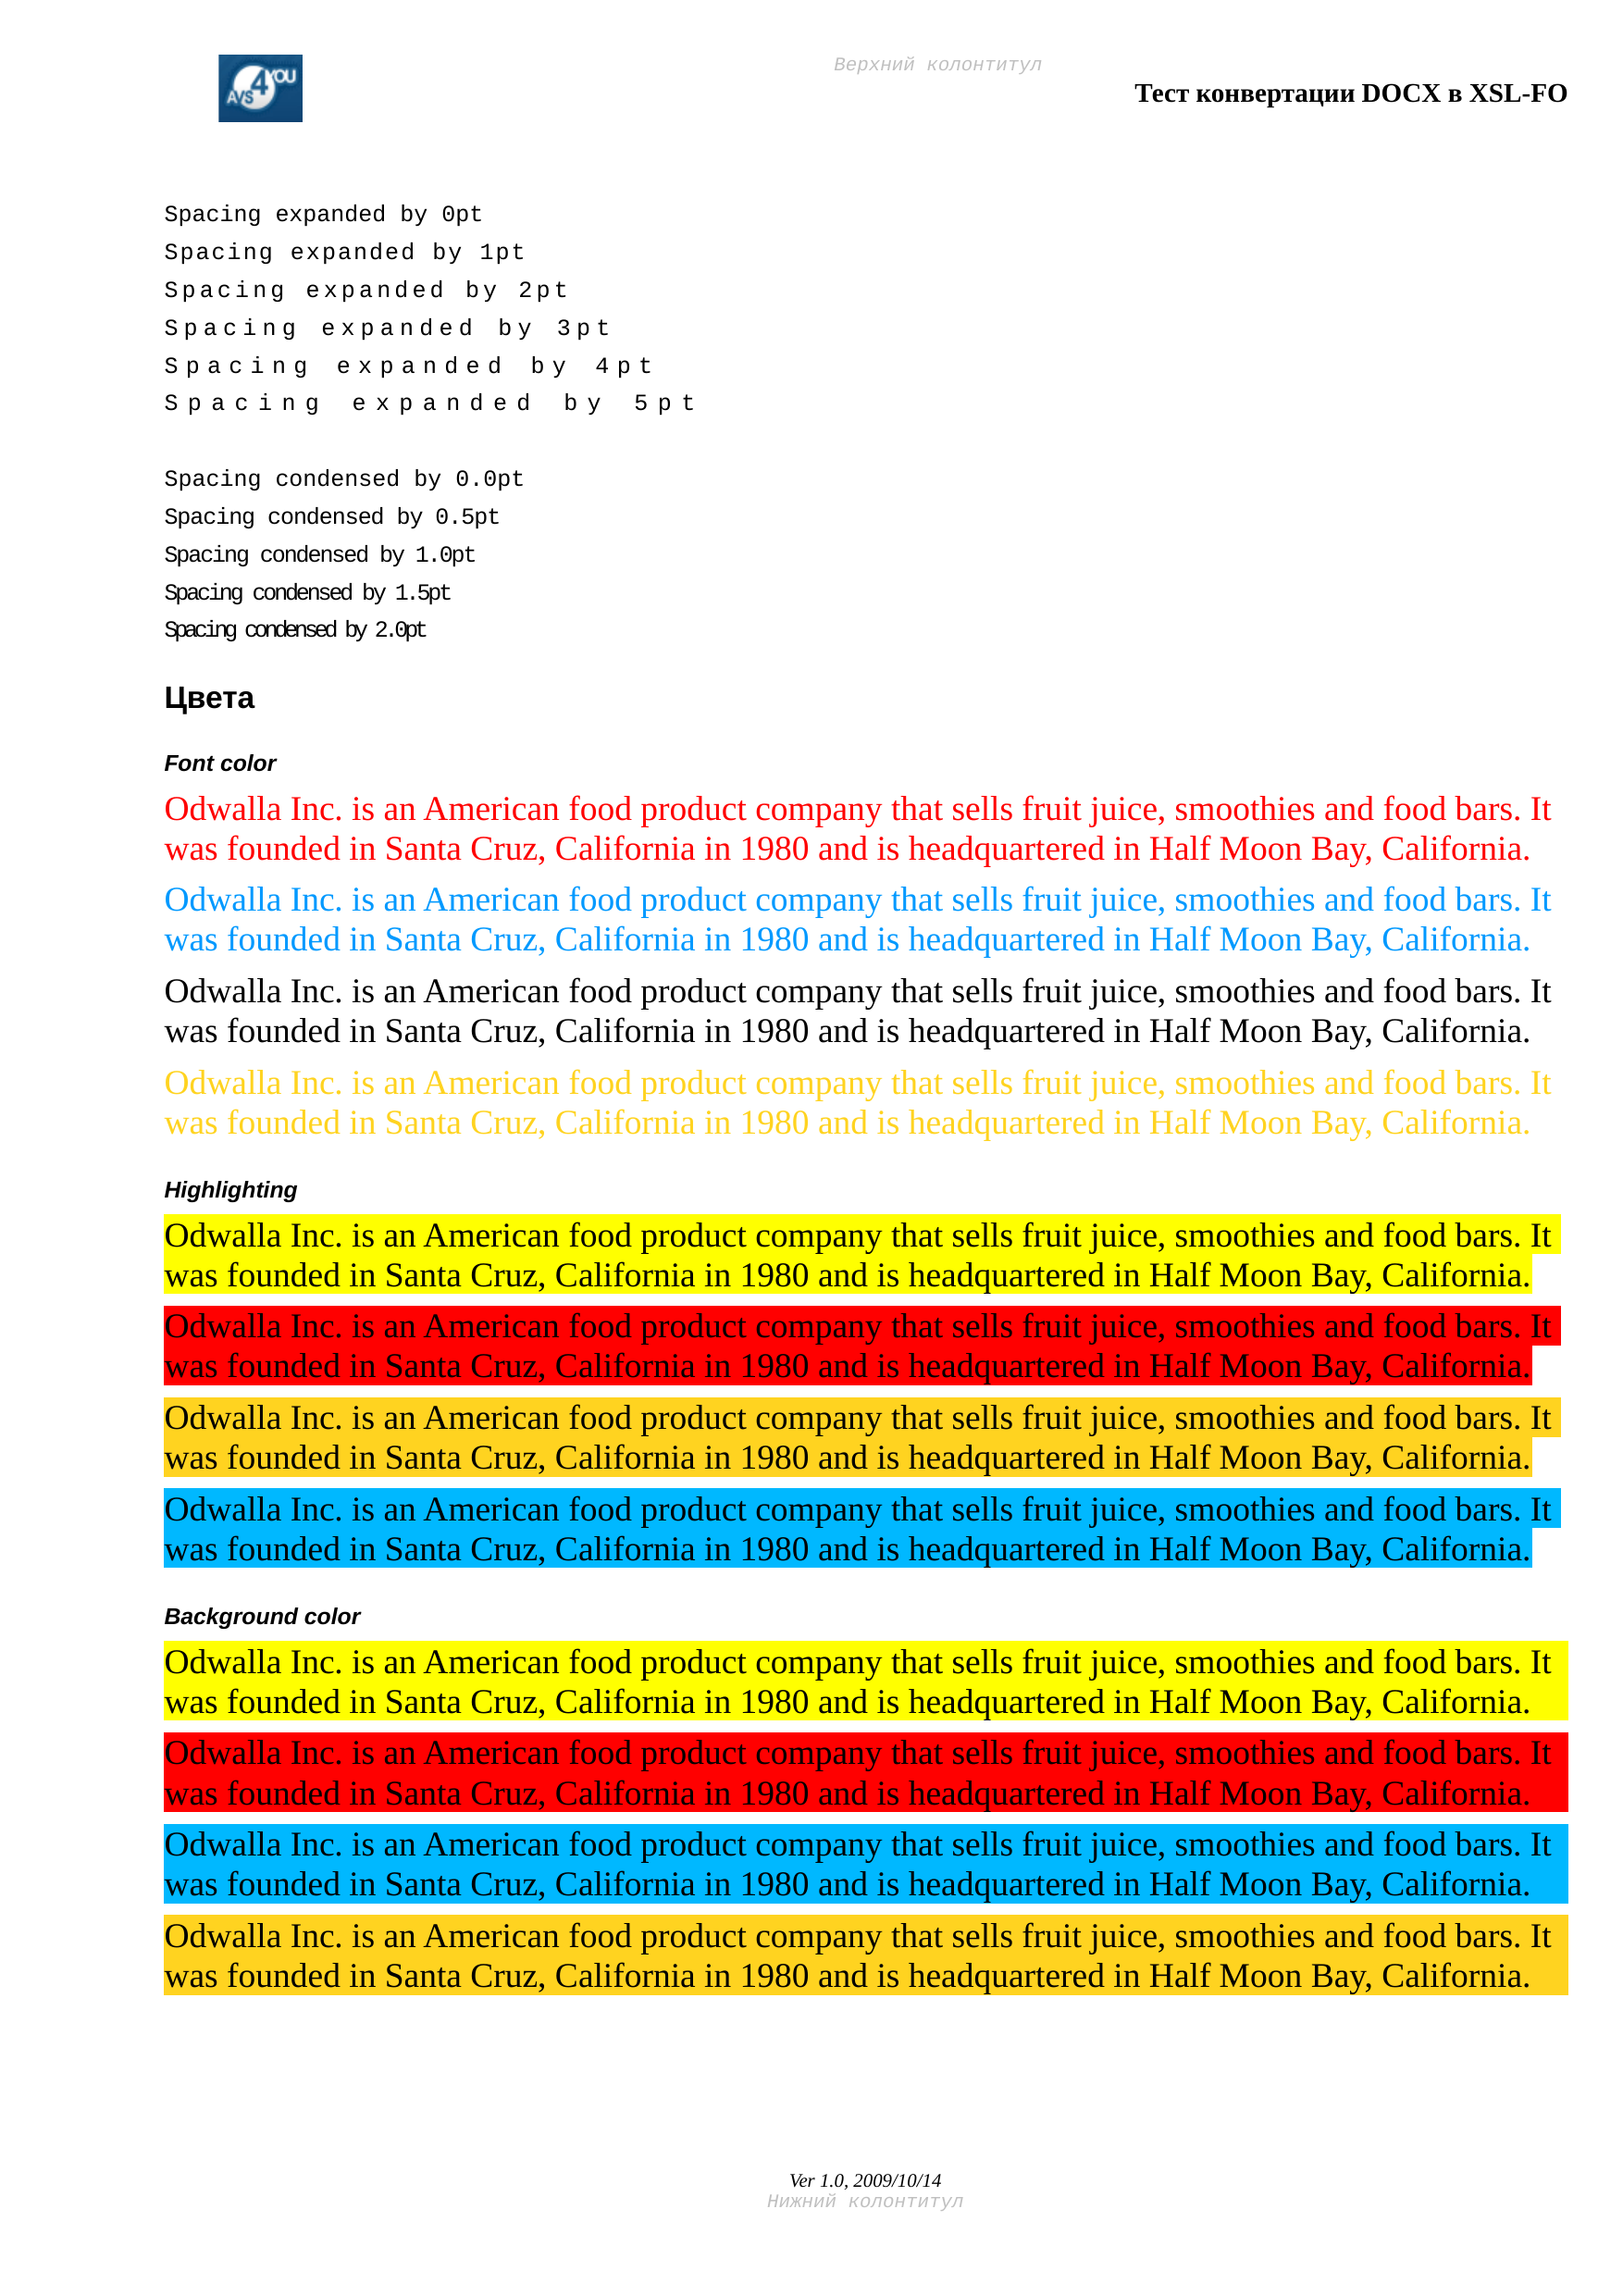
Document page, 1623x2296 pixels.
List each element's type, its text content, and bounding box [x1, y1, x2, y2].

text Odwalla Inc. is an American food product company that sells fruit juice, smoothies and food bars. It was founded in Santa Cruz, California in 1980 and is headquartered in Half Moon Bay, California. [164, 1641, 1568, 1720]
text Spacing expanded by 3pt [164, 316, 1568, 342]
text Odwalla Inc. is an American food product company that sells fruit juice, smoothies and food bars. It was founded in Santa Cruz, California in 1980 and is headquartered in Half Moon Bay, California. [164, 1214, 1568, 1294]
text Odwalla Inc. is an American food product company that sells fruit juice, smoothies and food bars. It was founded in Santa Cruz, California in 1980 and is headquartered in Half Moon Bay, California. [164, 1488, 1568, 1568]
text Spacing condensed by 0.5pt [164, 505, 1568, 531]
text Odwalla Inc. is an American food product company that sells fruit juice, smoothies and food bars. It was founded in Santa Cruz, California in 1980 and is headquartered in Half Moon Bay, California. [164, 1306, 1568, 1385]
text Odwalla Inc. is an American food product company that sells fruit juice, smoothies and food bars. It was founded in Santa Cruz, California in 1980 and is headquartered in Half Moon Bay, California. [164, 1824, 1568, 1904]
text Spacing expanded by 0pt [164, 203, 1568, 229]
text Spacing expanded by 2pt [164, 279, 1568, 304]
text Odwalla Inc. is an American food product company that sells fruit juice, smoothies and food bars. It was founded in Santa Cruz, California in 1980 and is headquartered in Half Moon Bay, California. [164, 1061, 1568, 1141]
text Odwalla Inc. is an American food product company that sells fruit juice, smoothies and food bars. It was founded in Santa Cruz, California in 1980 and is headquartered in Half Moon Bay, California. [164, 1915, 1568, 1995]
text Spacing condensed by 1.5pt [164, 580, 1568, 607]
text Odwalla Inc. is an American food product company that sells fruit juice, smoothies and food bars. It was founded in Santa Cruz, California in 1980 and is headquartered in Half Moon Bay, California. [164, 1396, 1568, 1477]
text Spacing expanded by 4pt [164, 354, 1568, 380]
text Spacing condensed by 0.0pt [164, 467, 1568, 493]
text Spacing condensed by 2.0pt [164, 618, 1568, 644]
text Spacing expanded by 1pt [164, 241, 1568, 267]
text Odwalla Inc. is an American food product company that sells fruit juice, smoothies and food bars. It was founded in Santa Cruz, California in 1980 and is headquartered in Half Moon Bay, California. [164, 788, 1568, 867]
subtitle Background color [164, 1603, 1568, 1630]
text Odwalla Inc. is an American food product company that sells fruit juice, smoothies and food bars. It was founded in Santa Cruz, California in 1980 and is headquartered in Half Moon Bay, California. [164, 1732, 1568, 1812]
text Odwalla Inc. is an American food product company that sells fruit juice, smoothies and food bars. It was founded in Santa Cruz, California in 1980 and is headquartered in Half Moon Bay, California. [164, 970, 1568, 1050]
subtitle Цветa [164, 679, 1568, 714]
subtitle Font color [164, 750, 1568, 776]
text Odwalla Inc. is an American food product company that sells fruit juice, smoothies and food bars. It was founded in Santa Cruz, California in 1980 and is headquartered in Half Moon Bay, California. [164, 879, 1568, 959]
text Spacing condensed by 1.0pt [164, 542, 1568, 569]
text Spacing expanded by 5pt [164, 391, 1568, 417]
subtitle Highlighting [164, 1176, 1568, 1202]
